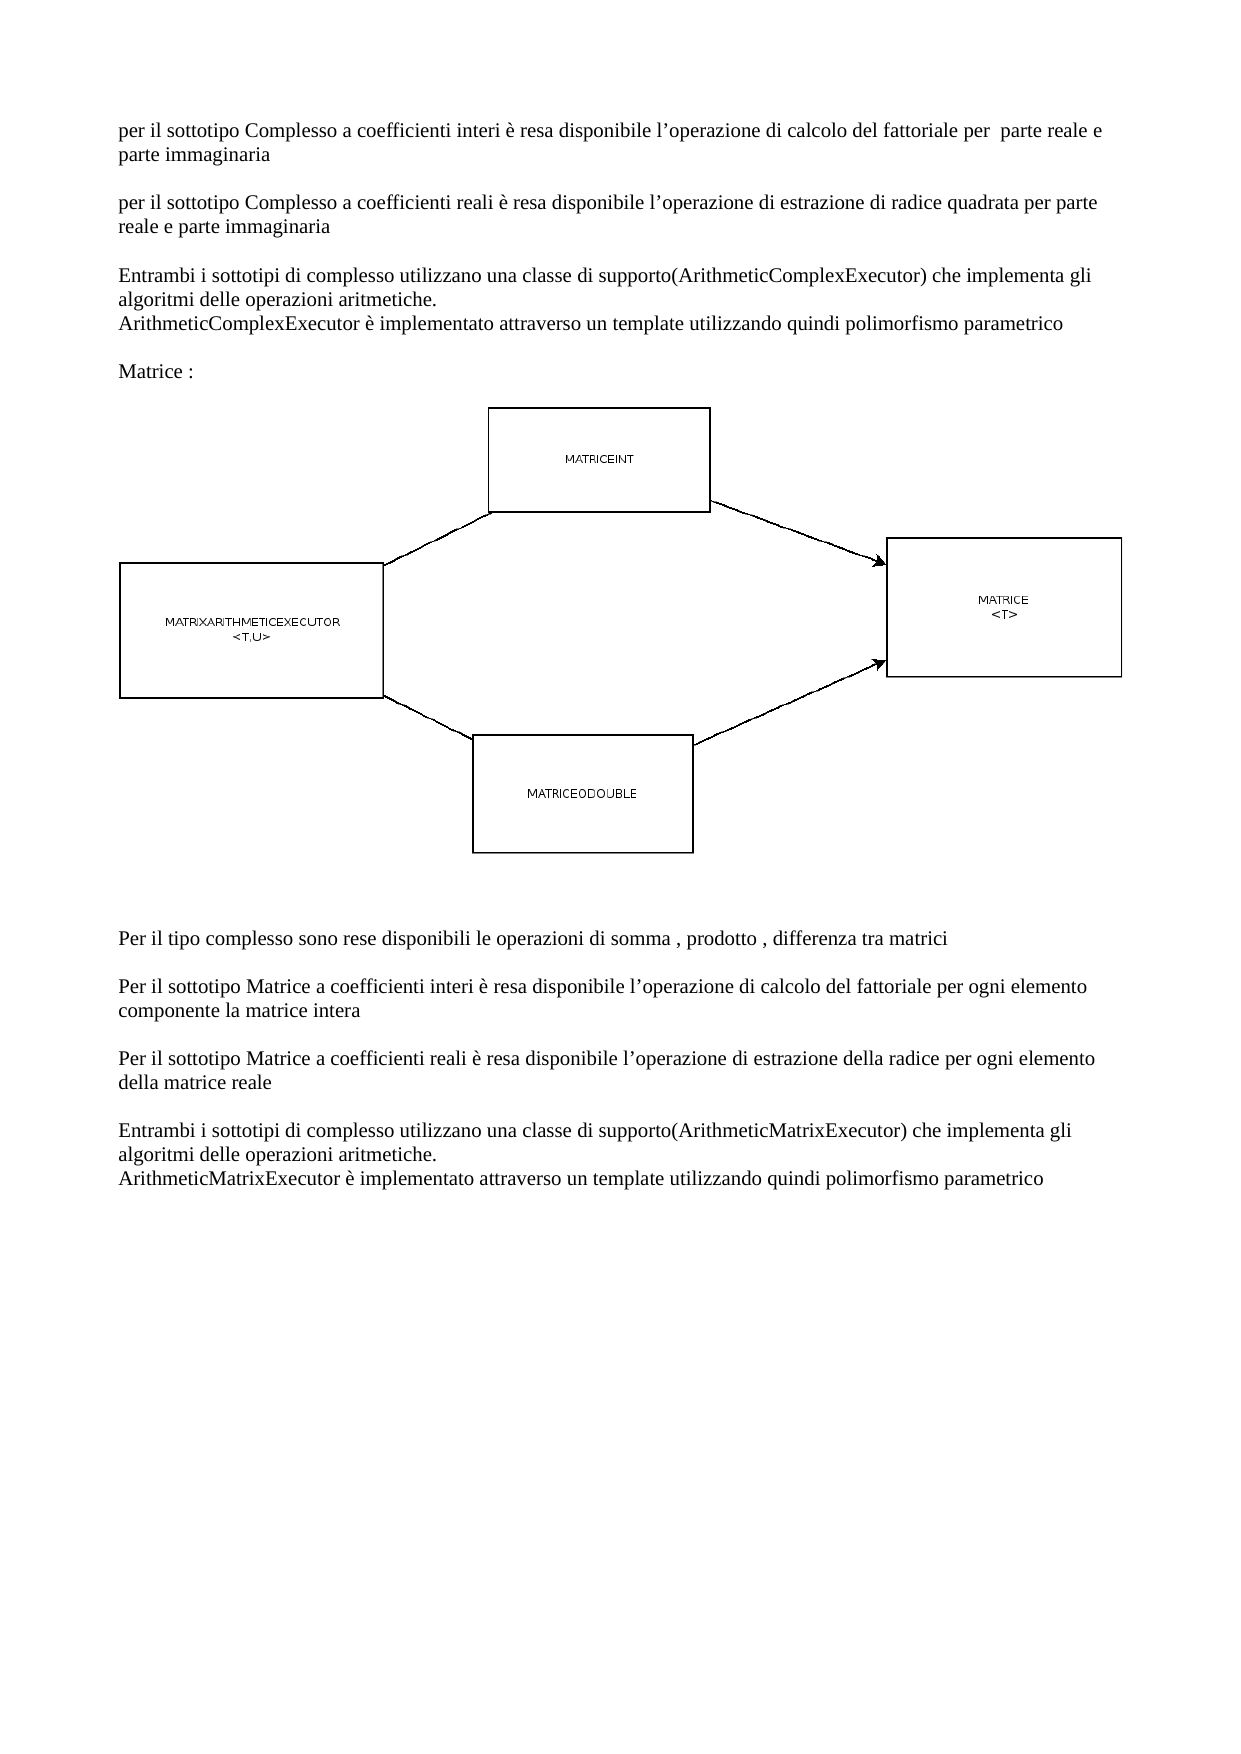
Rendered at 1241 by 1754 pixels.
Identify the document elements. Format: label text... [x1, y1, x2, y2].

text per il sottotipo Complesso a coefficienti reali è resa disponibile l’operazione di estrazione di radice quadrata per parte reale e parte immaginaria [118, 190, 1122, 238]
text Per il sottotipo Matrice a coefficienti interi è resa disponibile l’operazione di calcolo del fattoriale per ogni elemento componente la matrice intera [118, 974, 1122, 1022]
text per il sottotipo Complesso a coefficienti interi è resa disponibile l’operazione di calcolo del fattoriale per parte reale e parte immaginaria [118, 118, 1122, 166]
text ArithmeticMatrixExecutor è implementato attraverso un template utilizzando quindi polimorfismo parametrico [118, 1166, 1122, 1190]
text Per il tipo complesso sono rese disponibili le operazioni di somma , prodotto , differenza tra matrici [118, 926, 1122, 950]
text Per il sottotipo Matrice a coefficienti reali è resa disponibile l’operazione di estrazione della radice per ogni elemento della matrice reale [118, 1046, 1122, 1094]
picture [118, 406, 1123, 854]
text Matrice : [118, 359, 1122, 383]
text ArithmeticComplexExecutor è implementato attraverso un template utilizzando quindi polimorfismo parametrico [118, 311, 1122, 335]
text Entrambi i sottotipi di complesso utilizzano una classe di supporto(ArithmeticMatrixExecutor) che implementa gli algoritmi delle operazioni aritmetiche. [118, 1118, 1122, 1166]
text Entrambi i sottotipi di complesso utilizzano una classe di supporto(ArithmeticComplexExecutor) che implementa gli algoritmi delle operazioni aritmetiche. [118, 262, 1122, 311]
